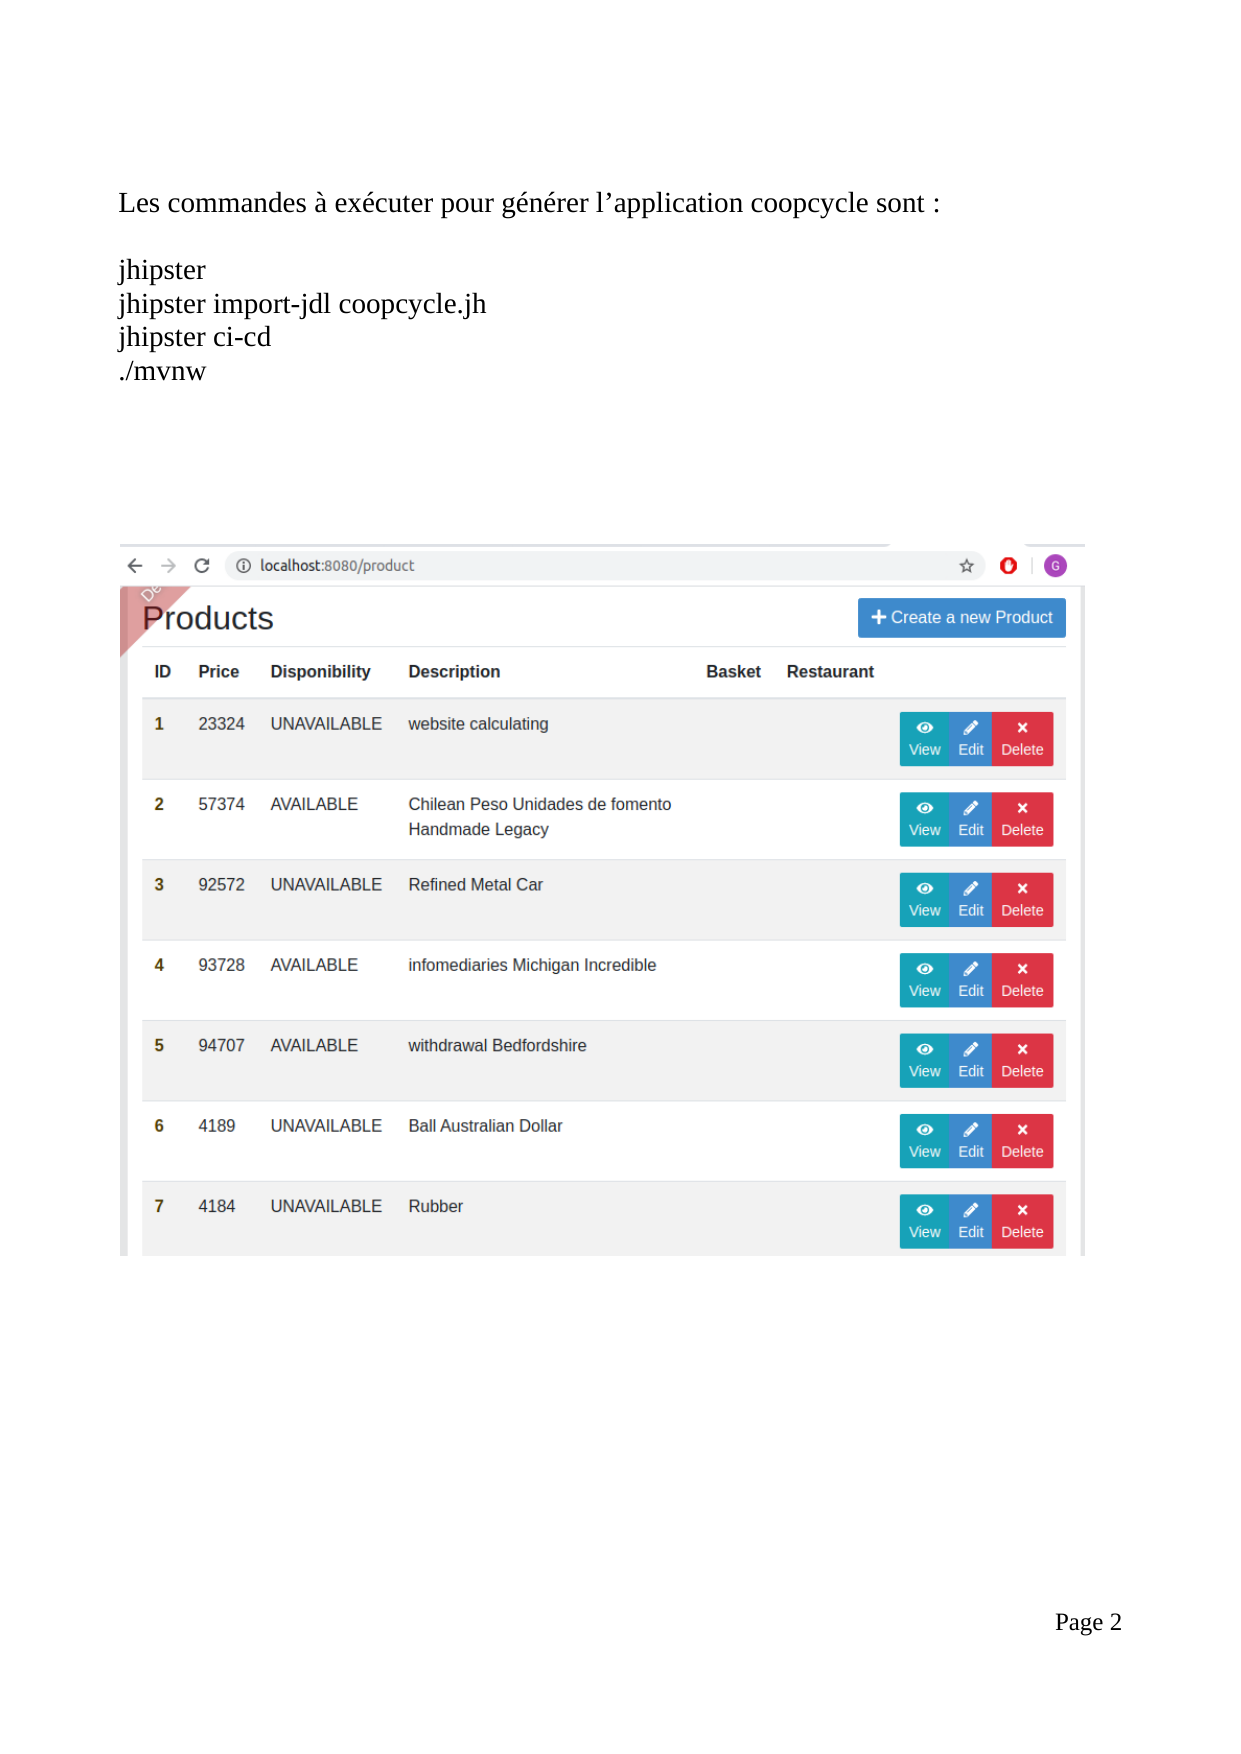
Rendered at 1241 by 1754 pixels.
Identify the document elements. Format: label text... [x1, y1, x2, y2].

text jhipster import-jdl coopcycle.jh [118, 286, 1122, 319]
picture [120, 544, 1085, 1256]
text ./mvnw [118, 353, 1122, 386]
text jhipster ci-cd [118, 319, 1122, 353]
text Les commandes à exécuter pour générer l’application coopcycle sont : [118, 185, 1122, 219]
text jhipster [118, 252, 1122, 286]
